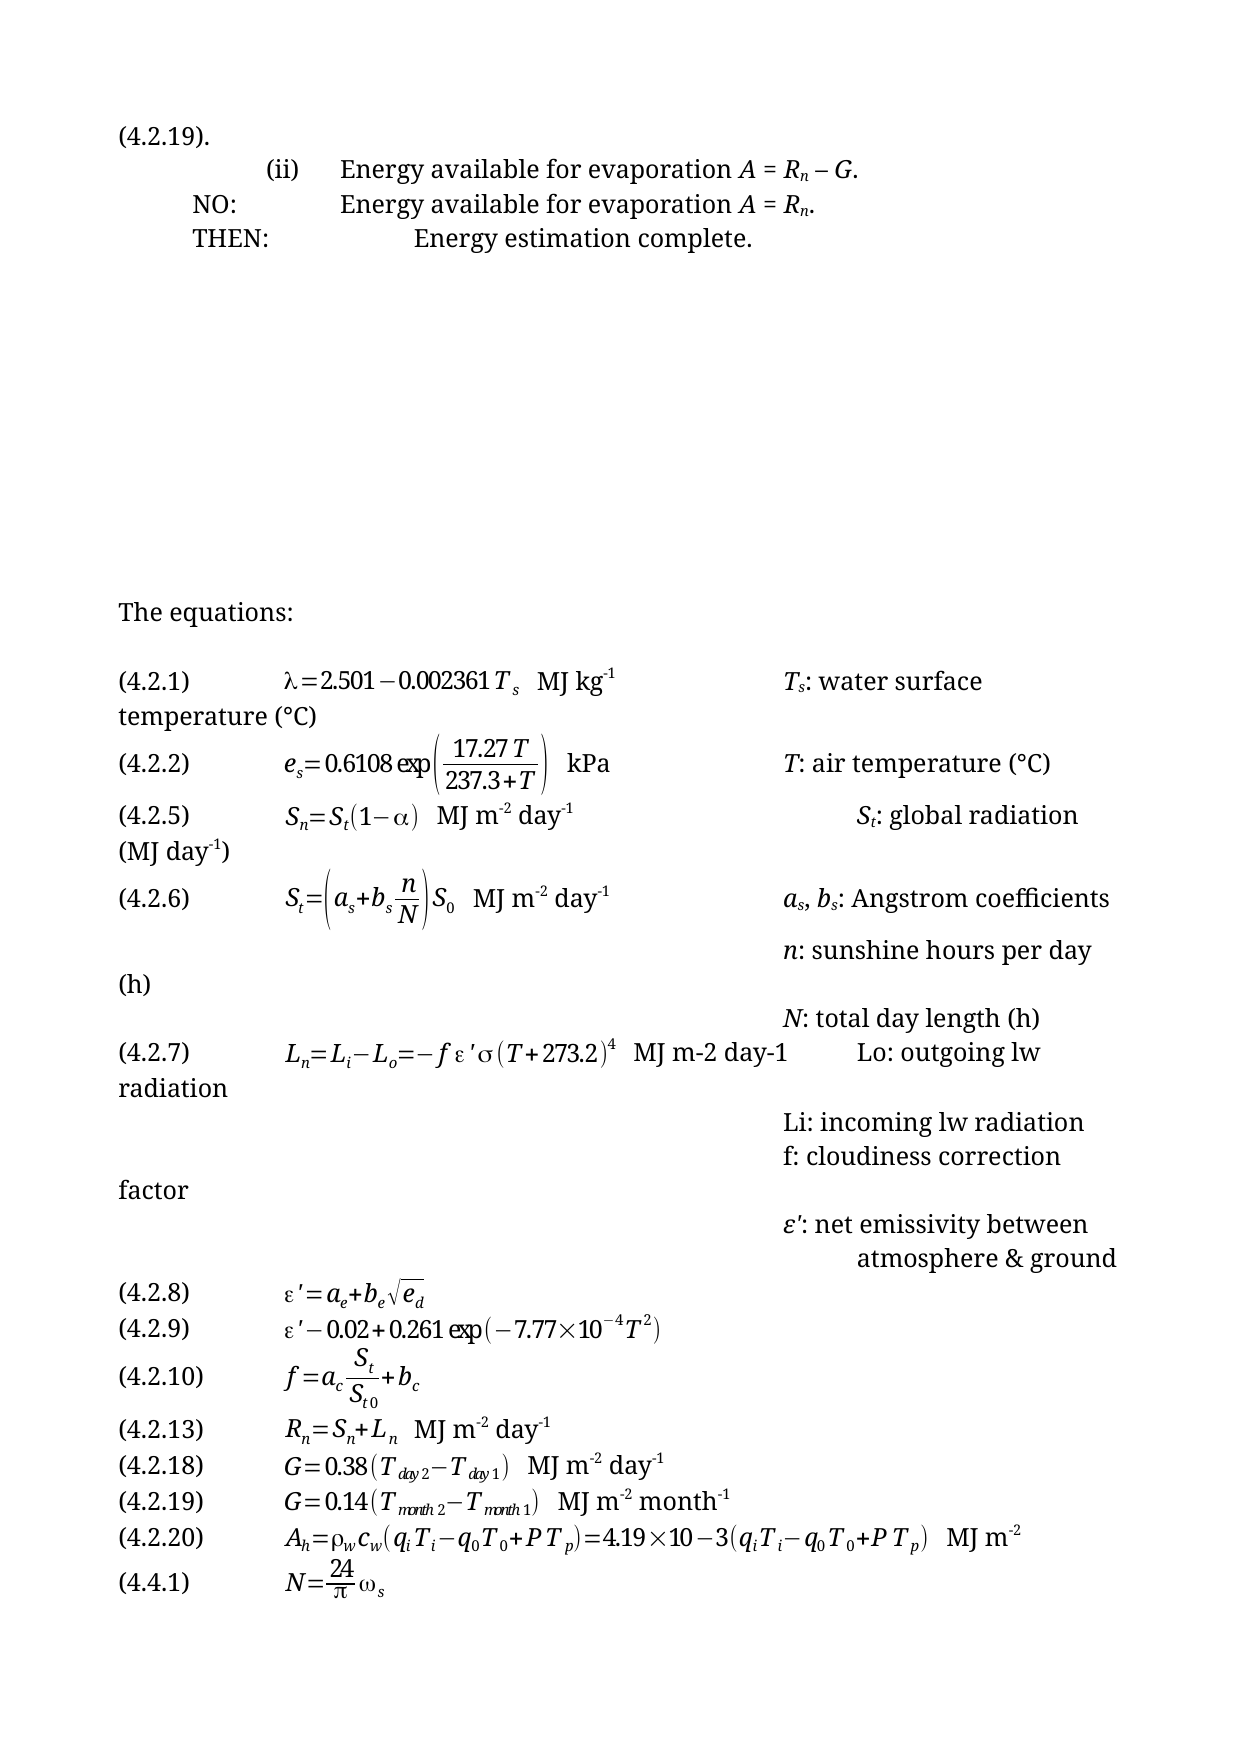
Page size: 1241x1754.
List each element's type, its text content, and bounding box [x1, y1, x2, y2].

text Li: incoming lw radiation [118, 1105, 1122, 1139]
text (4.2.1) MJ kg-1 Ts: water surface temperature (°C) [118, 663, 1122, 733]
text (4.2.13) MJ m-2 day-1 [118, 1412, 1122, 1448]
text (4.2.8) [118, 1275, 1122, 1311]
text (4.2.19) MJ m-2 month-1 [118, 1483, 1122, 1519]
text NO: Energy available for evaporation A = Rn. [118, 186, 1122, 220]
text (4.2.20) MJ m-2 [118, 1519, 1122, 1555]
text (ii) Energy available for evaporation A = Rn – G. [118, 152, 1122, 186]
text ε': net emissivity between atmosphere & ground [118, 1207, 1122, 1275]
text (4.2.2) kPa T: air temperature (°C) [118, 733, 1122, 798]
text n: sunshine hours per day (h) [118, 933, 1122, 1001]
text (4.2.7) MJ m-2 day-1 Lo: outgoing lw radiation [118, 1035, 1122, 1105]
text THEN: Energy estimation complete. [118, 220, 1122, 254]
text f: cloudiness correction factor [118, 1139, 1122, 1207]
text N: total day length (h) [118, 1001, 1122, 1035]
text (4.2.5) MJ m-2 day-1 St: global radiation (MJ day-1) [118, 798, 1122, 868]
text (4.2.6) MJ m-2 day-1 as, bs: Angstrom coefficients [118, 868, 1122, 933]
text (4.2.19). [118, 118, 1122, 152]
text (4.2.18) MJ m-2 day-1 [118, 1448, 1122, 1483]
text (4.2.9) [118, 1311, 1122, 1345]
text (4.2.10) [118, 1345, 1122, 1412]
text (4.4.1) [118, 1555, 1122, 1601]
text The equations: [118, 595, 1122, 629]
